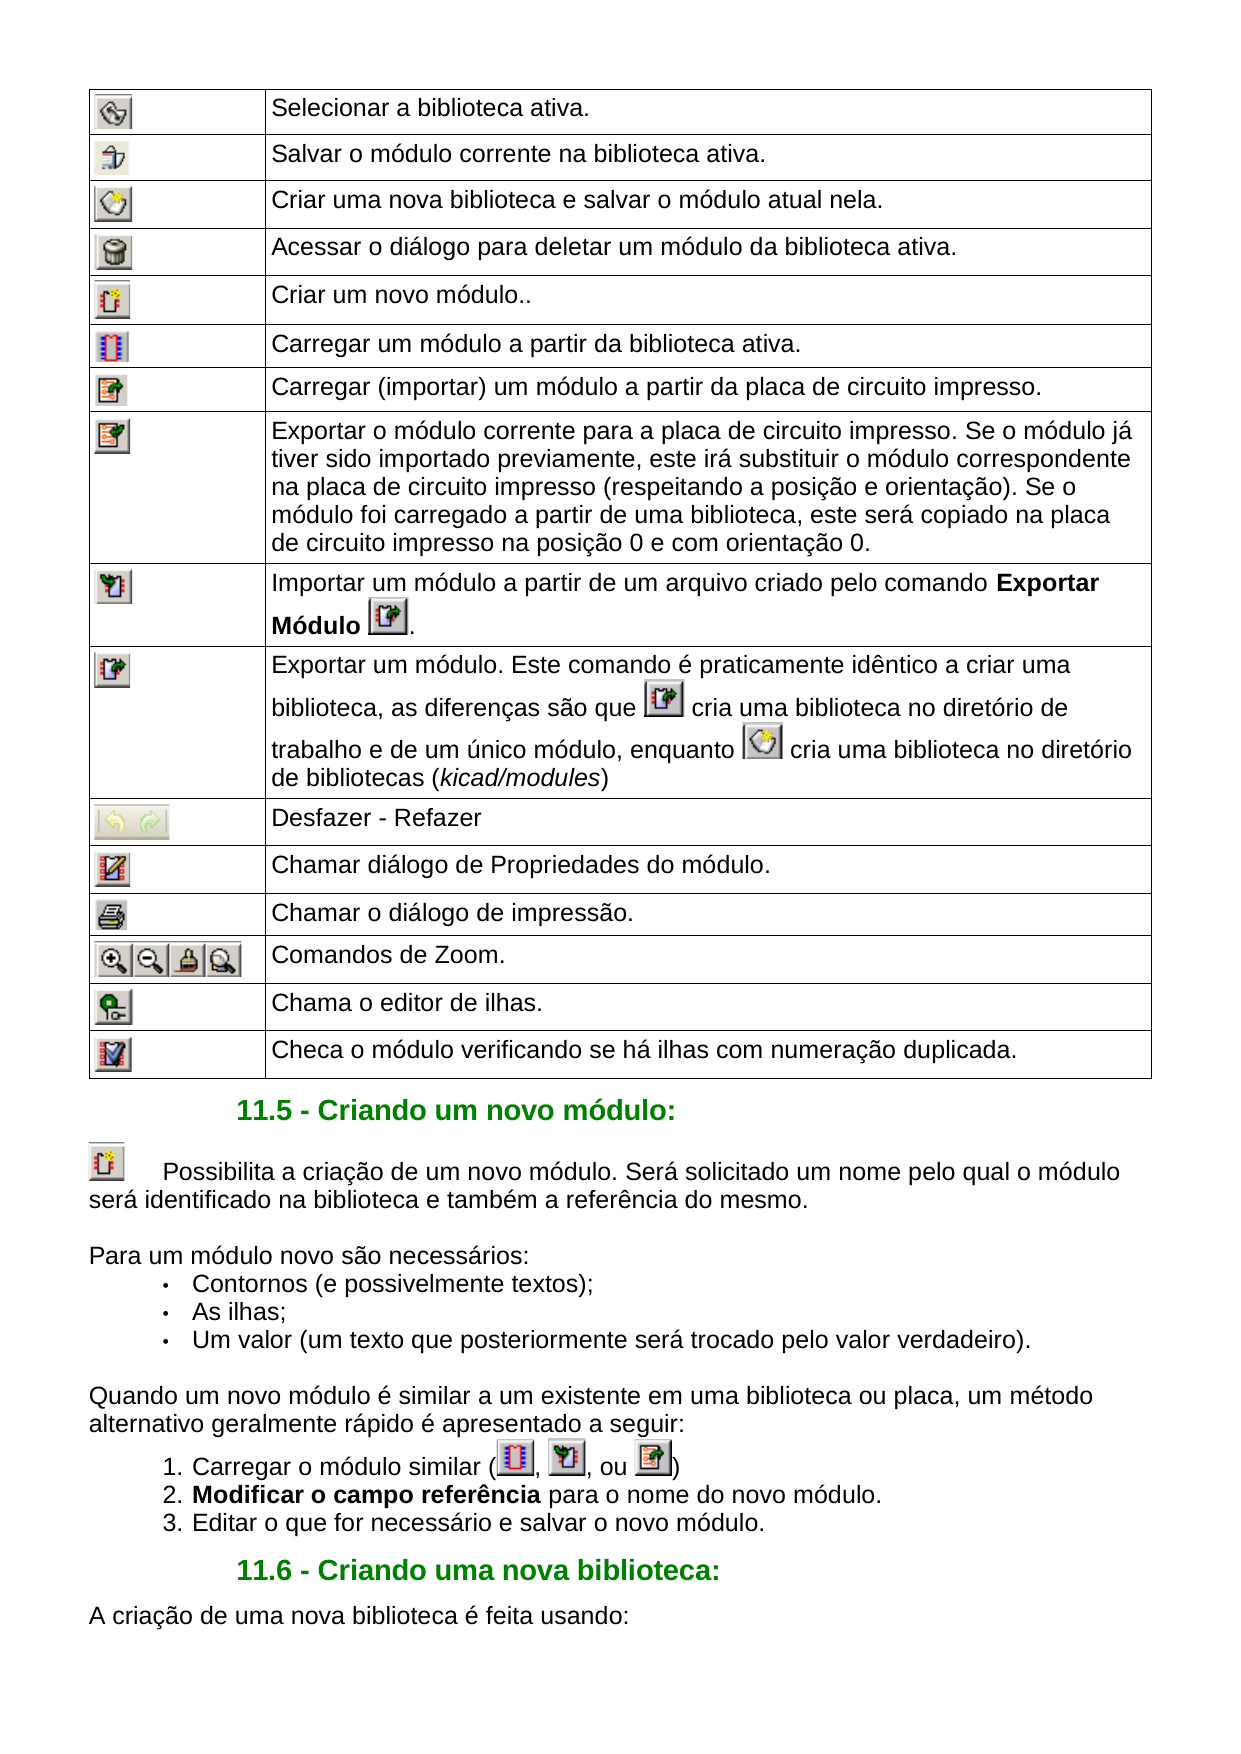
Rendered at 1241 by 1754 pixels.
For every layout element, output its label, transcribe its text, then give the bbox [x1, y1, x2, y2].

table_cell [90, 181, 265, 228]
picture [94, 1036, 132, 1072]
table_cell Checa o módulo verificando se há ilhas com numeração duplicada. [266, 1031, 1151, 1078]
table_header Selecionar a biblioteca ativa. [266, 90, 1151, 134]
table_cell Exportar um módulo. Este comando é praticamente idêntico a criar uma biblioteca, as diferenças são que cria uma biblioteca no diretório de trabalho e de um único módulo, enquanto cria uma biblioteca no diretório de bibliotecas (kicad/modules) [266, 647, 1151, 798]
list Modificar o campo referência para o nome do novo módulo. [162, 1481, 1152, 1509]
picture [94, 417, 131, 454]
picture [742, 722, 783, 759]
table_cell Exportar o módulo corrente para a placa de circuito impresso. Se o módulo já tiver sido importado previamente, este irá substituir o módulo correspondente na placa de circuito impresso (respeitando a posição e orientação). Se o módulo foi carregado a partir de uma biblioteca, este será copiado na placa de circuito impresso na posição 0 e com orientação 0. [266, 412, 1151, 563]
picture [94, 568, 133, 604]
picture [94, 233, 133, 270]
table_cell Desfazer - Refazer [266, 799, 1151, 845]
table_cell Salvar o módulo corrente na biblioteca ativa. [266, 135, 1151, 180]
picture [496, 1439, 535, 1476]
text Quando um novo módulo é similar a um existente em uma biblioteca ou placa, um método alternativo geralmente rápido é apresentado a seguir: [88, 1382, 1152, 1438]
table_cell [90, 564, 265, 646]
picture [94, 140, 129, 175]
table_header [90, 90, 265, 134]
table_cell [90, 135, 265, 180]
table_cell [90, 846, 265, 893]
table_cell Criar uma nova biblioteca e salvar o módulo atual nela. [266, 181, 1151, 228]
text Possibilita a criação de um novo módulo. Será solicitado um nome pelo qual o módulo será identificado na biblioteca e também a referência do mesmo. [88, 1143, 1152, 1214]
subtitle Criando uma nova biblioteca: [162, 1553, 1152, 1586]
table_cell Chamar o diálogo de impressão. [266, 894, 1151, 935]
picture [644, 679, 685, 717]
table_cell Chama o editor de ilhas. [266, 984, 1151, 1030]
table_cell [90, 368, 265, 411]
list Editar o que for necessário e salvar o novo módulo. [162, 1509, 1152, 1537]
list Contornos (e possivelmente textos); [162, 1270, 1152, 1298]
table_cell [90, 1031, 265, 1078]
picture [94, 988, 134, 1025]
table_cell [90, 276, 265, 324]
table_cell Carregar (importar) um módulo a partir da placa de circuito impresso. [266, 368, 1151, 411]
table_cell Chamar diálogo de Propriedades do módulo. [266, 846, 1151, 893]
subtitle Criando um novo módulo: [162, 1094, 1152, 1127]
picture [94, 185, 133, 222]
picture [94, 941, 242, 977]
table_cell Criar um novo módulo.. [266, 276, 1151, 324]
table_cell Importar um módulo a partir de um arquivo criado pelo comando Exportar Módulo . [266, 564, 1151, 646]
table_cell [90, 936, 265, 983]
picture [368, 597, 409, 635]
table_cell Carregar um módulo a partir da biblioteca ativa. [266, 325, 1151, 367]
picture [94, 280, 131, 319]
picture [634, 1439, 672, 1476]
table_cell Comandos de Zoom. [266, 936, 1151, 983]
picture [94, 651, 131, 688]
table_cell [90, 325, 265, 367]
picture [94, 372, 128, 406]
table_cell [90, 799, 265, 845]
table_cell [90, 984, 265, 1030]
picture [94, 94, 133, 129]
picture [94, 851, 131, 887]
table_cell Acessar o diálogo para deletar um módulo da biblioteca ativa. [266, 229, 1151, 275]
text A criação de uma nova biblioteca é feita usando: [88, 1602, 1152, 1630]
picture [94, 803, 170, 840]
table_cell [90, 647, 265, 798]
list Um valor (um texto que posteriormente será trocado pelo valor verdadeiro). [162, 1326, 1152, 1354]
picture [88, 1142, 125, 1181]
list As ilhas; [162, 1298, 1152, 1326]
table_cell [90, 412, 265, 563]
picture [548, 1438, 586, 1476]
table_cell [90, 229, 265, 275]
text Para um módulo novo são necessários: [88, 1242, 1152, 1270]
list Carregar o módulo similar (, , ou ) [162, 1438, 1152, 1481]
table_cell [90, 894, 265, 935]
